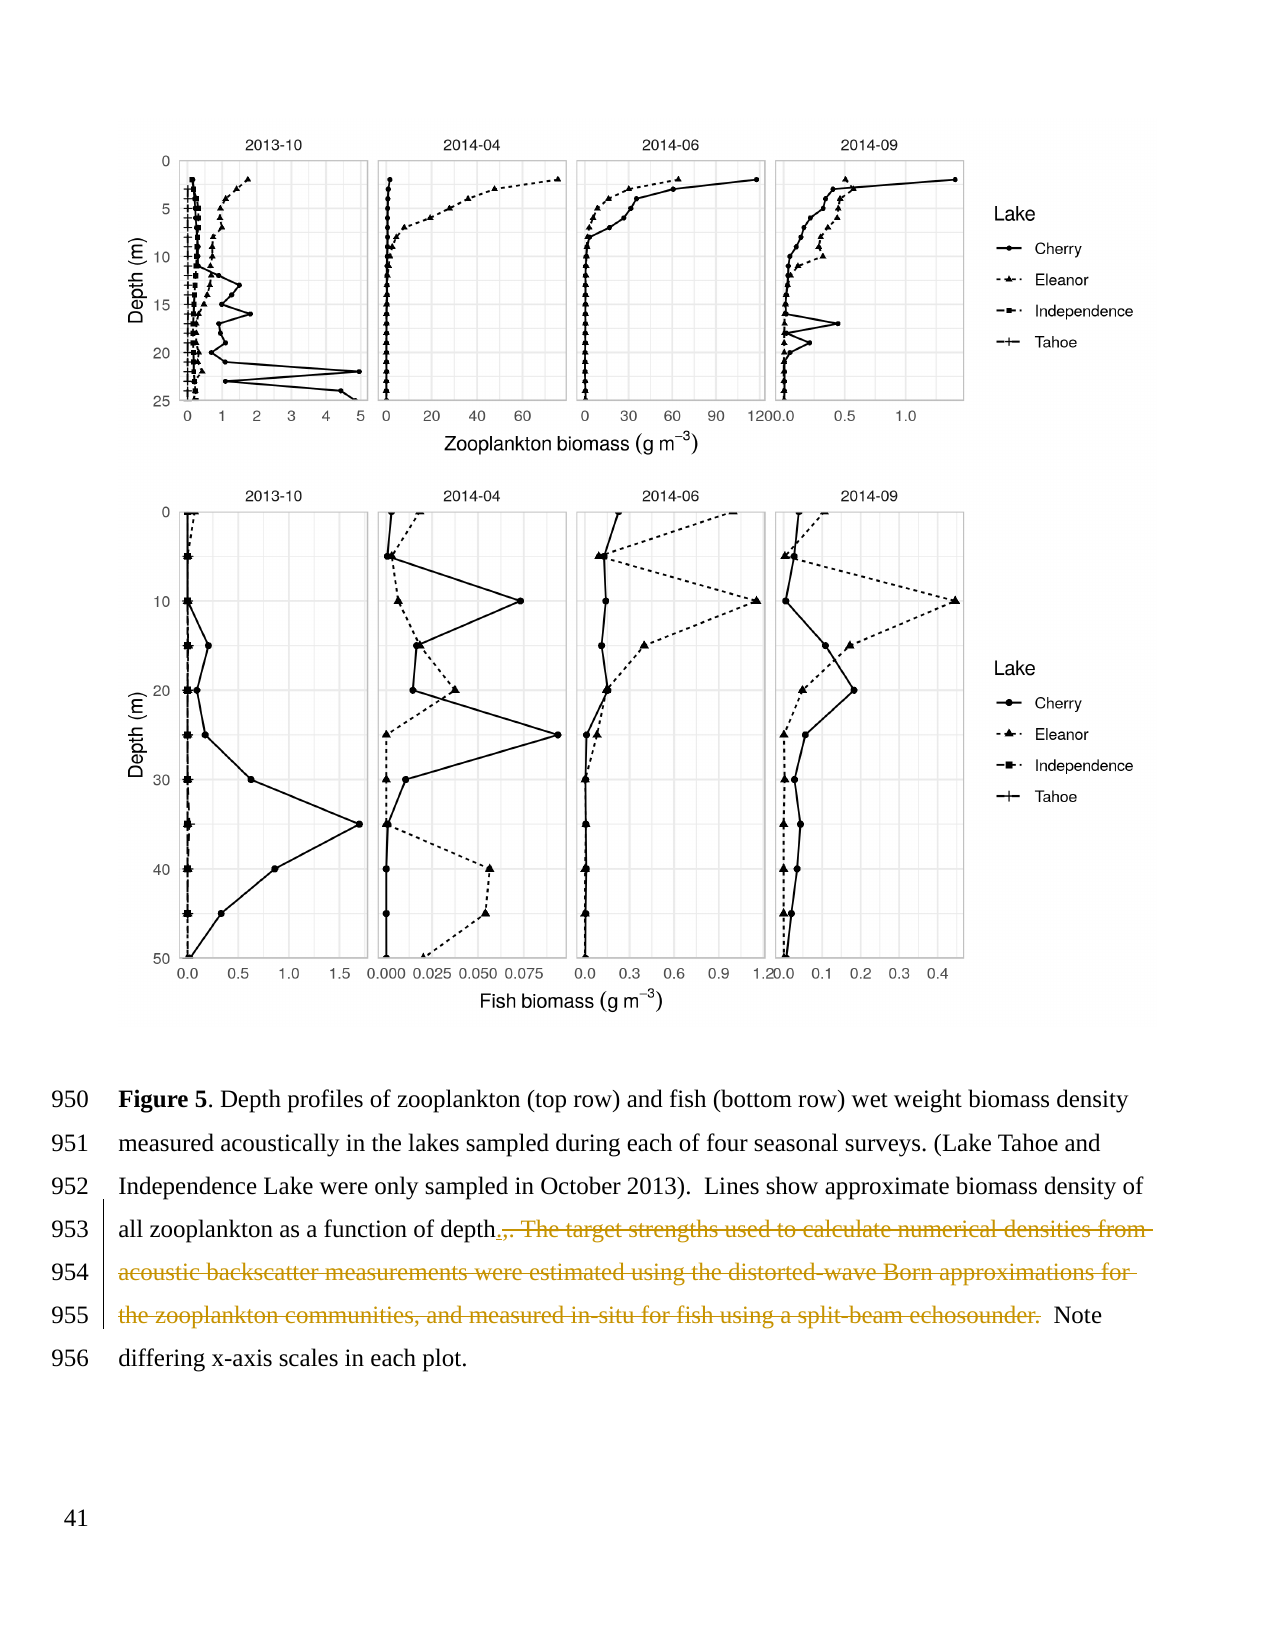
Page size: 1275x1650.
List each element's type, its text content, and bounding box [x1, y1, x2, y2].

text Figure 5. Depth profiles of zooplankton (top row) and fish (bottom row) wet weight biomass density measured acoustically in the lakes sampled during each of four seasonal surveys. (Lake Tahoe and Independence Lake were only sampled in October 2013). Lines show approximate biomass density of all zooplankton as a function of depth. Note differing x-axis scales in each plot. [118, 1084, 1157, 1372]
picture [118, 118, 1157, 1027]
